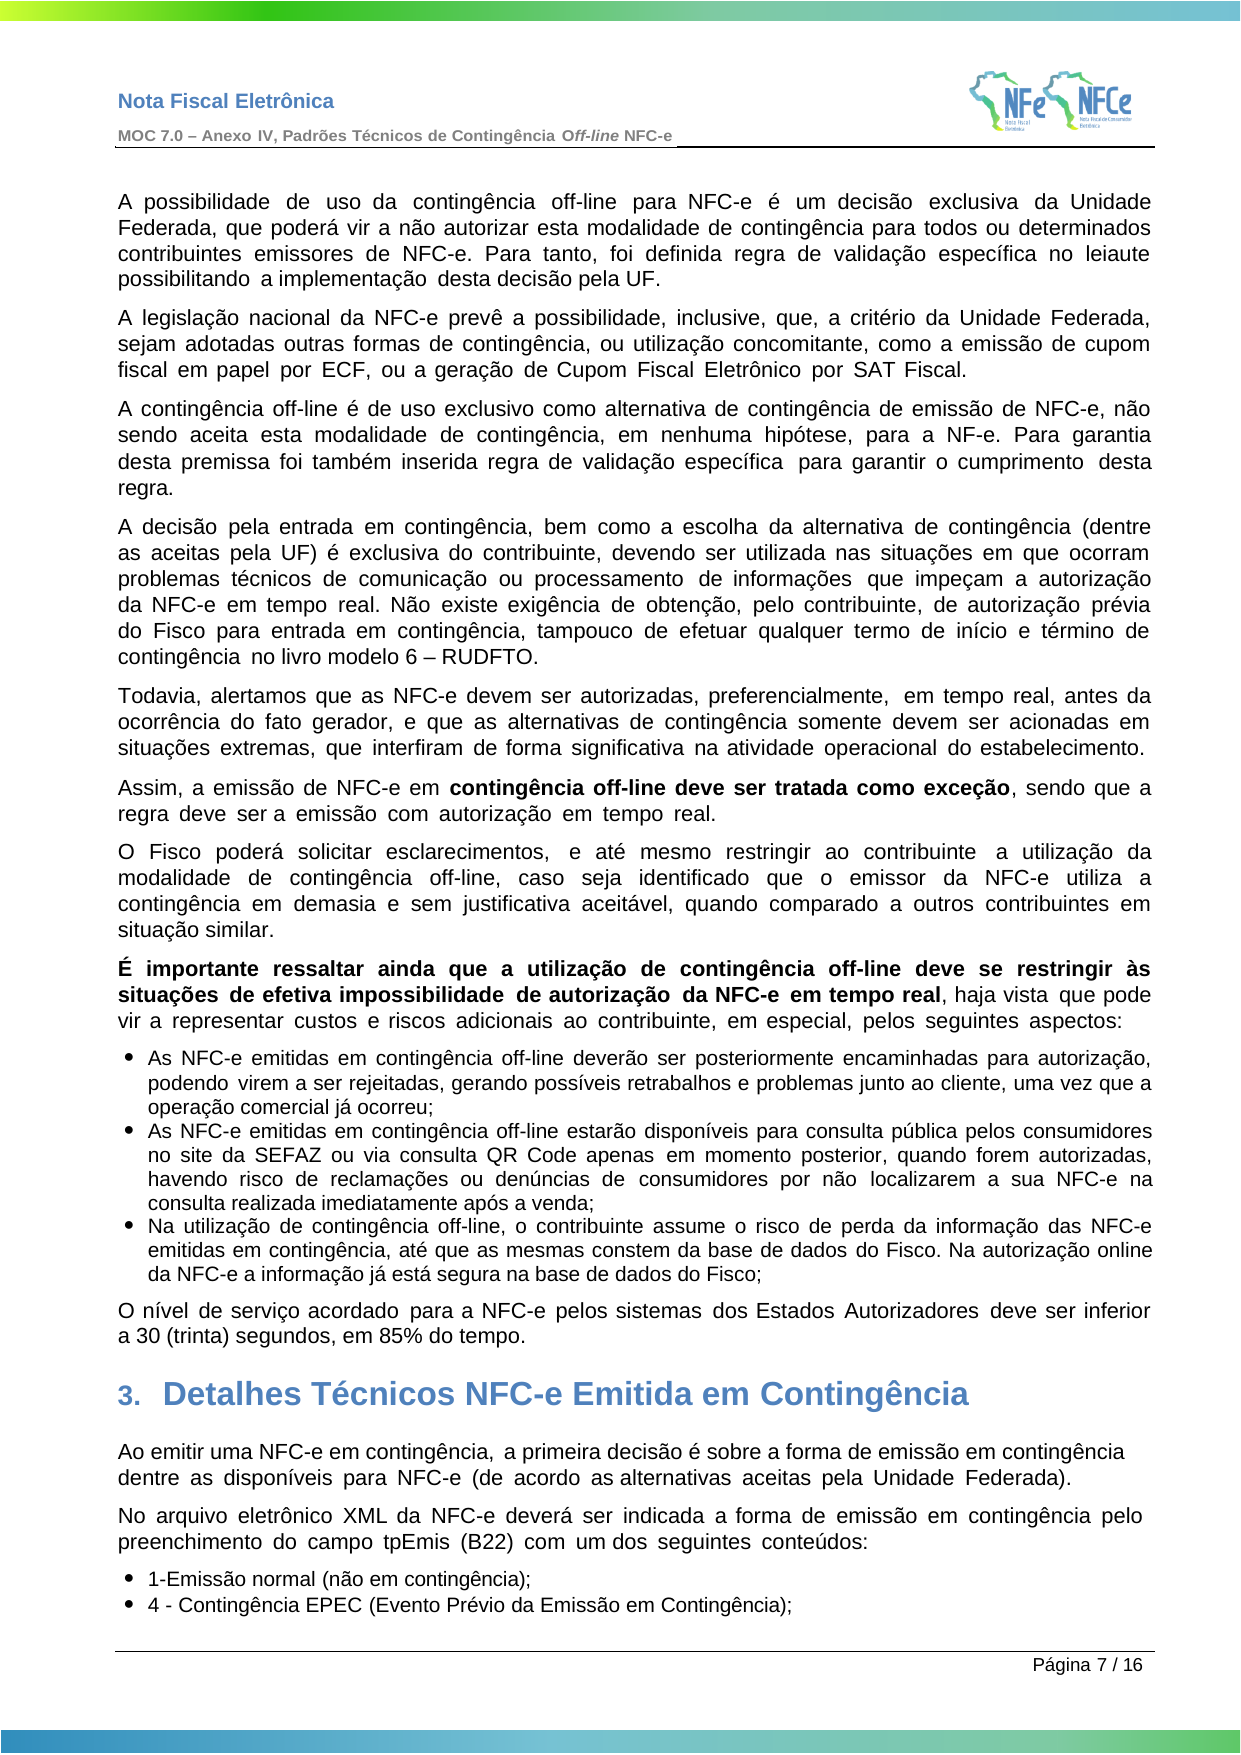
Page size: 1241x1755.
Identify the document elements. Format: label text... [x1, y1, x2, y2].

text A contingência off-line é de uso exclusivo como alternativa de contingência de emissão de NFC-e, não sendo aceita esta modalidade de contingência, em nenhuma hipótese, para a NF-e. Para garantia desta premissa foi também inserida regra de validação específica para garantir o cumprimento desta regra. [118, 396, 1152, 500]
subtitle Detalhes Técnicos NFC-e Emitida em Contingência [117, 1374, 1209, 1412]
text O nível de serviço acordado para a NFC-e pelos sistemas dos Estados Autorizadores deve ser inferior a 30 (trinta) segundos, em 85% do tempo. [118, 1297, 1152, 1349]
list 4 - Contingência EPEC (Evento Prévio da Emissão em Contingência); [125, 1592, 1209, 1618]
text É importante ressaltar ainda que a utilização de contingência off-line deve se restringir às situações de efetiva impossibilidade de autorização da NFC-e em tempo real, haja vista que pode vir a representar custos e riscos adicionais ao contribuinte, em especial, pelos seguintes aspectos: [118, 956, 1152, 1033]
list As NFC-e emitidas em contingência off-line deverão ser posteriormente encaminhadas para autorização, podendo virem a ser rejeitadas, gerando possíveis retrabalhos e problemas junto ao cliente, uma vez que a operação comercial já ocorreu; [125, 1046, 1152, 1118]
text No arquivo eletrônico XML da NFC-e deverá ser indicada a forma de emissão em contingência pelo preenchimento do campo tpEmis (B22) com um dos seguintes conteúdos: [118, 1503, 1209, 1554]
list Na utilização de contingência off-line, o contribuinte assume o risco de perda da informação das NFC-e emitidas em contingência, até que as mesmas constem da base de dados do Fisco. Na autorização online da NFC-e a informação já está segura na base de dados do Fisco; [125, 1215, 1154, 1286]
text A legislação nacional da NFC-e prevê a possibilidade, inclusive, que, a critério da Unidade Federada, sejam adotadas outras formas de contingência, ou utilização concomitante, como a emissão de cupom fiscal em papel por ECF, ou a geração de Cupom Fiscal Eletrônico por SAT Fiscal. [118, 305, 1152, 382]
text A decisão pela entrada em contingência, bem como a escolha da alternativa de contingência (dentre as aceitas pela UF) é exclusiva do contribuinte, devendo ser utilizada nas situações em que ocorram problemas técnicos de comunicação ou processamento de informações que impeçam a autorização da NFC-e em tempo real. Não existe exigência de obtenção, pelo contribuinte, de autorização prévia do Fisco para entrada em contingência, tampouco de efetuar qualquer termo de início e término de contingência no livro modelo 6 – RUDFTO. [118, 514, 1152, 669]
text A possibilidade de uso da contingência off-line para NFC-e é um decisão exclusiva da Unidade Federada, que poderá vir a não autorizar esta modalidade de contingência para todos ou determinados contribuintes emissores de NFC-e. Para tanto, foi definida regra de validação específica no leiaute possibilitando a implementação desta decisão pela UF. [118, 188, 1152, 292]
list As NFC-e emitidas em contingência off-line estarão disponíveis para consulta pública pelos consumidores no site da SEFAZ ou via consulta QR Code apenas em momento posterior, quando forem autorizadas, havendo risco de reclamações ou denúncias de consumidores por não localizarem a sua NFC-e na consulta realizada imediatamente após a venda; [125, 1118, 1153, 1215]
list 1-Emissão normal (não em contingência); [125, 1567, 1209, 1592]
text O Fisco poderá solicitar esclarecimentos, e até mesmo restringir ao contribuinte a utilização da modalidade de contingência off-line, caso seja identificado que o emissor da NFC-e utiliza a contingência em demasia e sem justificativa aceitável, quando comparado a outros contribuintes em situação similar. [118, 839, 1152, 942]
text Todavia, alertamos que as NFC-e devem ser autorizadas, preferencialmente, em tempo real, antes da ocorrência do fato gerador, e que as alternativas de contingência somente devem ser acionadas em situações extremas, que interfiram de forma significativa na atividade operacional do estabelecimento. [118, 683, 1151, 760]
text Ao emitir uma NFC-e em contingência, a primeira decisão é sobre a forma de emissão em contingência dentre as disponíveis para NFC-e (de acordo as alternativas aceitas pela Unidade Federada). [118, 1438, 1185, 1490]
text Assim, a emissão de NFC-e em contingência off-line deve ser tratada como exceção, sendo que a regra deve ser a emissão com autorização em tempo real. [118, 774, 1152, 826]
